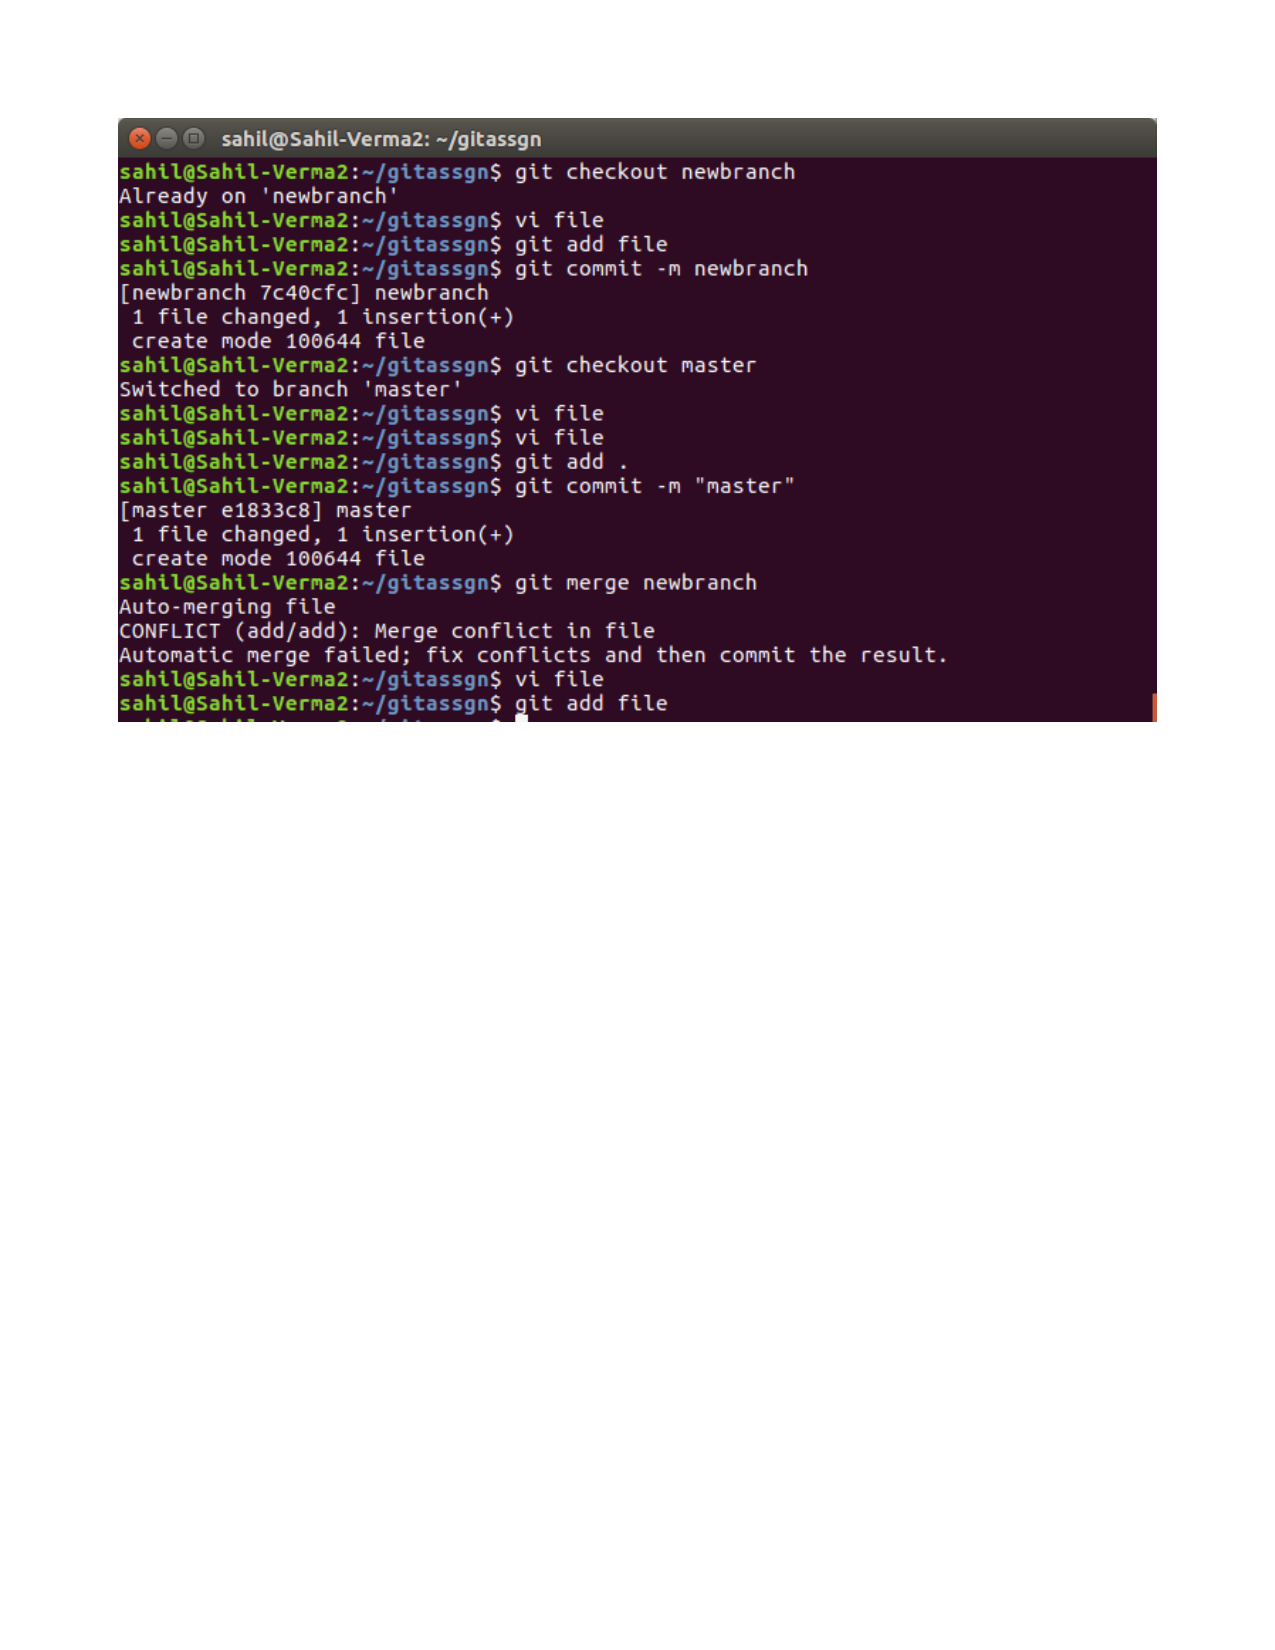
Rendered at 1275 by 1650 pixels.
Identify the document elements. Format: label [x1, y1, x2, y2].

picture [118, 118, 1157, 722]
